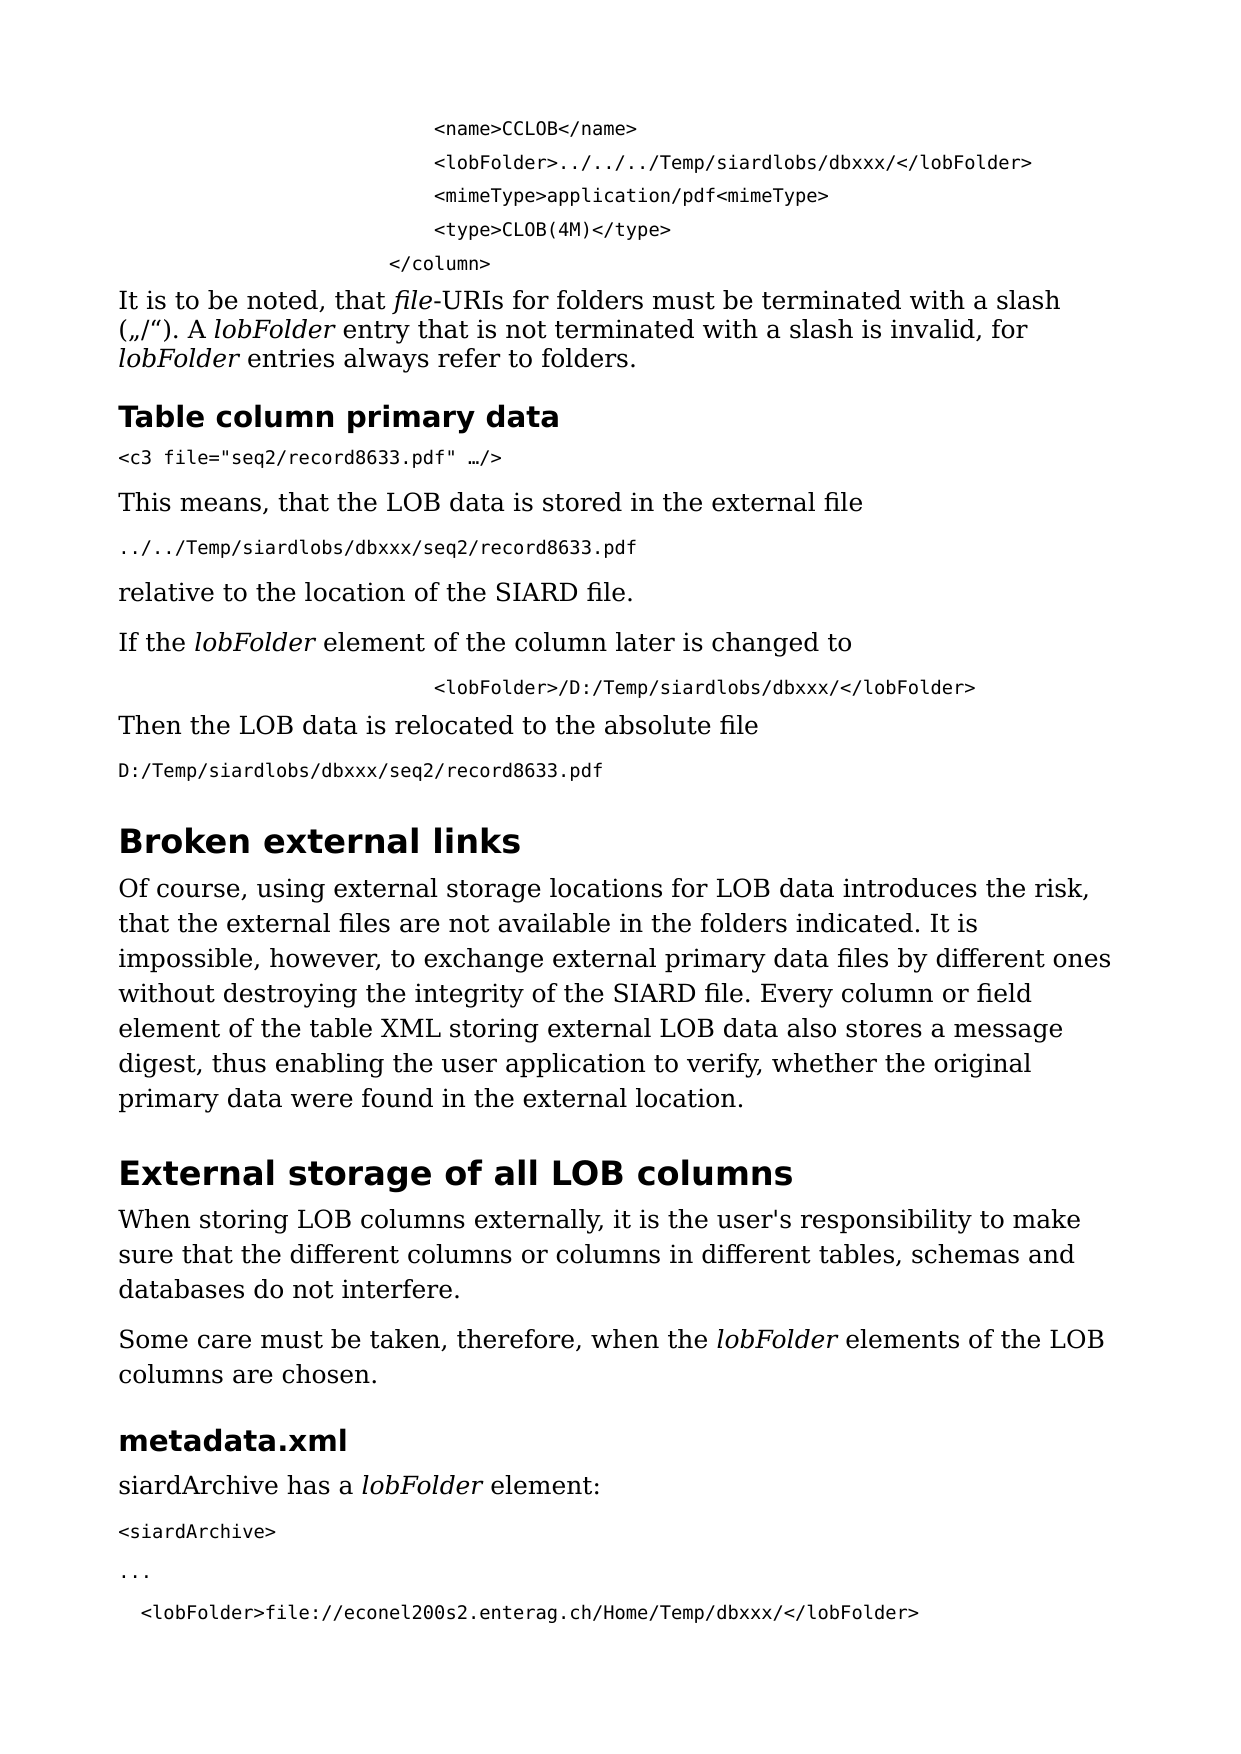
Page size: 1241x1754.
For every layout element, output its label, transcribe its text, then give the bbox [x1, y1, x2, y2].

text D:/Temp/siardlobs/dbxxx/seq2/record8633.pdf [118, 761, 1122, 782]
text <lobFolder>file://econel200s2.enterag.ch/Home/Temp/dbxxx/</lobFolder> [118, 1602, 1122, 1624]
subtitle Table column primary data [118, 400, 1122, 434]
text <name>CCLOB</name> [118, 118, 1122, 140]
text <siardArchive> [118, 1521, 1122, 1543]
text <c3 file="seq2/record8633.pdf" …/> [118, 447, 1122, 469]
subtitle Broken external links [118, 822, 1122, 861]
text If the lobFolder element of the column later is changed to [118, 628, 1122, 657]
text <lobFolder>../../../Temp/siardlobs/dbxxx/</lobFolder> [118, 152, 1122, 174]
subtitle External storage of all LOB columns [118, 1154, 1122, 1193]
text <type>CLOB(4M)</type> [118, 219, 1122, 241]
text When storing LOB columns externally, it is the user's responsibility to make sure that the different columns or columns in different tables, schemas and databases do not interfere. [118, 1206, 1122, 1305]
text </column> [118, 253, 1122, 274]
text relative to the location of the SIARD file. [118, 578, 1122, 607]
text Some care must be taken, therefore, when the lobFolder elements of the LOB columns are chosen. [118, 1325, 1122, 1389]
text ../../Temp/siardlobs/dbxxx/seq2/record8633.pdf [118, 537, 1122, 559]
text Then the LOB data is relocated to the absolute file [118, 711, 1122, 740]
subtitle metadata.xml [118, 1424, 1122, 1459]
text This means, that the LOB data is stored in the external file [118, 488, 1122, 517]
text It is to be noted, that file-URIs for folders must be terminated with a slash („/“). A lobFolder entry that is not terminated with a slash is invalid, for lobFolder entries always refer to folders. [118, 286, 1122, 374]
text siardArchive has a lobFolder element: [118, 1471, 1122, 1500]
text Of course, using external storage locations for LOB data introduces the risk, that the external files are not available in the folders indicated. It is impossible, however, to exchange external primary data files by different ones without destroying the integrity of the SIARD file. Every column or field element of the table XML storing external LOB data also stores a message digest, thus enabling the user application to verify, whether the original primary data were found in the external location. [118, 874, 1122, 1113]
text <mimeType>application/pdf<mimeType> [118, 185, 1122, 207]
text ... [118, 1562, 1122, 1583]
text <lobFolder>/D:/Temp/siardlobs/dbxxx/</lobFolder> [118, 677, 1122, 699]
